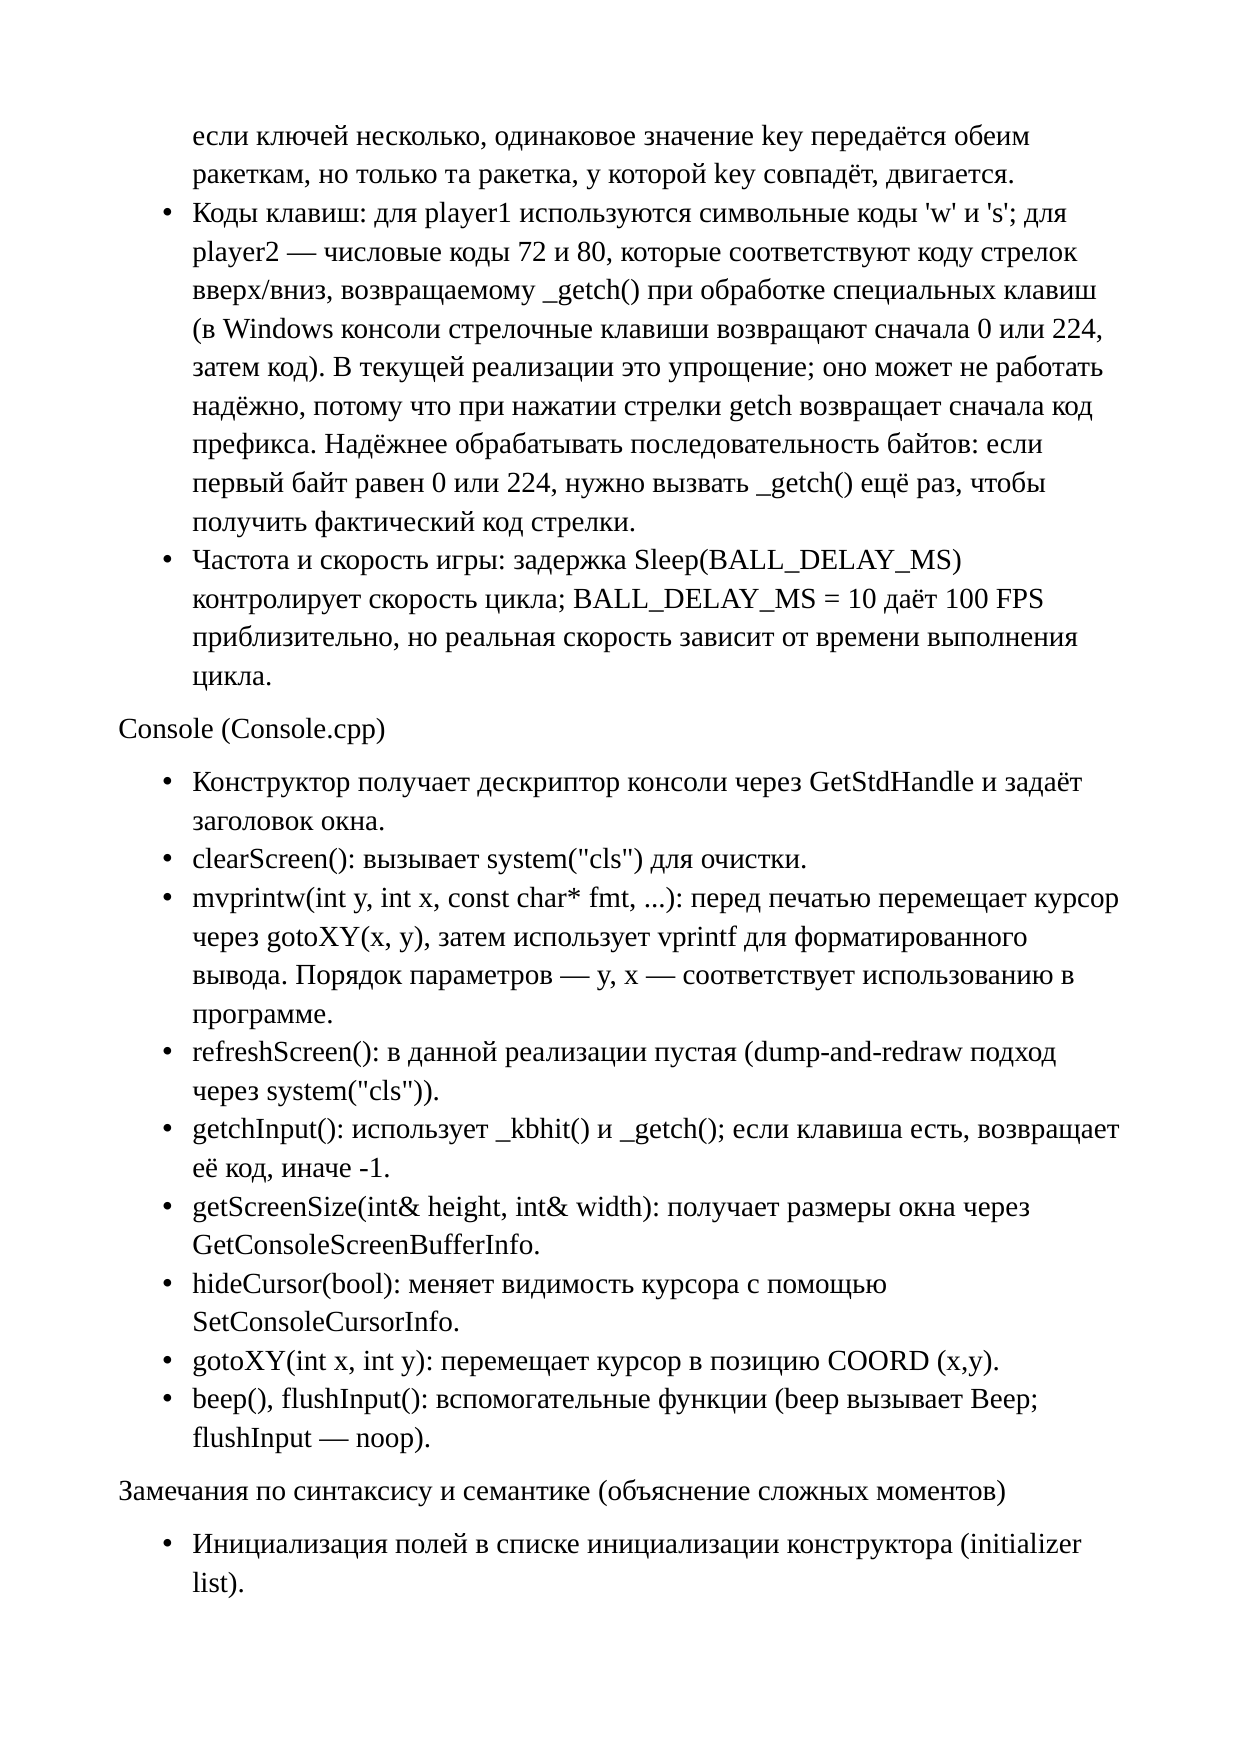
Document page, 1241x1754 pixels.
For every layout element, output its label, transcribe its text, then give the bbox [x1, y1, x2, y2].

list Частота и скорость игры: задержка Sleep(BALL_DELAY_MS) контролирует скорость цикла; BALL_DELAY_MS = 10 даёт 100 FPS приблизительно, но реальная скорость зависит от времени выполнения цикла. [162, 542, 1122, 691]
list Конструктор получает дескриптор консоли через GetStdHandle и задаёт заголовок окна. [162, 764, 1122, 836]
list если ключей несколько, одинаковое значение key передаётся обеим ракеткам, но только та ракетка, у которой key совпадёт, двигается. [162, 118, 1122, 190]
list refreshScreen(): в данной реализации пустая (dump-and-redraw подход через system("cls")). [162, 1034, 1122, 1106]
list gotoXY(int x, int y): перемещает курсор в позицию COORD (x,y). [162, 1343, 1122, 1377]
text Console (Console.cpp) [118, 711, 1122, 744]
list hideCursor(bool): меняет видимость курсора с помощью SetConsoleCursorInfo. [162, 1266, 1122, 1338]
list getScreenSize(int& height, int& width): получает размеры окна через GetConsoleScreenBufferInfo. [162, 1189, 1122, 1261]
list clearScreen(): вызывает system("cls") для очистки. [162, 841, 1122, 875]
list getchInput(): использует _kbhit() и _getch(); если клавиша есть, возвращает её код, иначе -1. [162, 1111, 1122, 1184]
list Коды клавиш: для player1 используются символьные коды 'w' и 's'; для player2 — числовые коды 72 и 80, которые соответствуют коду стрелок вверх/вниз, возвращаемому _getch() при обработке специальных клавиш (в Windows консоли стрелочные клавиши возвращают сначала 0 или 224, затем код). В текущей реализации это упрощение; оно может не работать надёжно, потому что при нажатии стрелки getch возвращает сначала код префикса. Надёжнее обрабатывать последовательность байтов: если первый байт равен 0 или 224, нужно вызвать _getch() ещё раз, чтобы получить фактический код стрелки. [162, 195, 1122, 537]
list Инициализация полей в списке инициализации конструктора (initializer list). [162, 1527, 1122, 1599]
text Замечания по синтаксису и семантике (объяснение сложных моментов) [118, 1473, 1122, 1507]
list mvprintw(int y, int x, const char* fmt, ...): перед печатью перемещает курсор через gotoXY(x, y), затем использует vprintf для форматированного вывода. Порядок параметров — y, x — соответствует использованию в программе. [162, 880, 1122, 1029]
list beep(), flushInput(): вспомогательные функции (beep вызывает Beep; flushInput — noop). [162, 1382, 1122, 1454]
